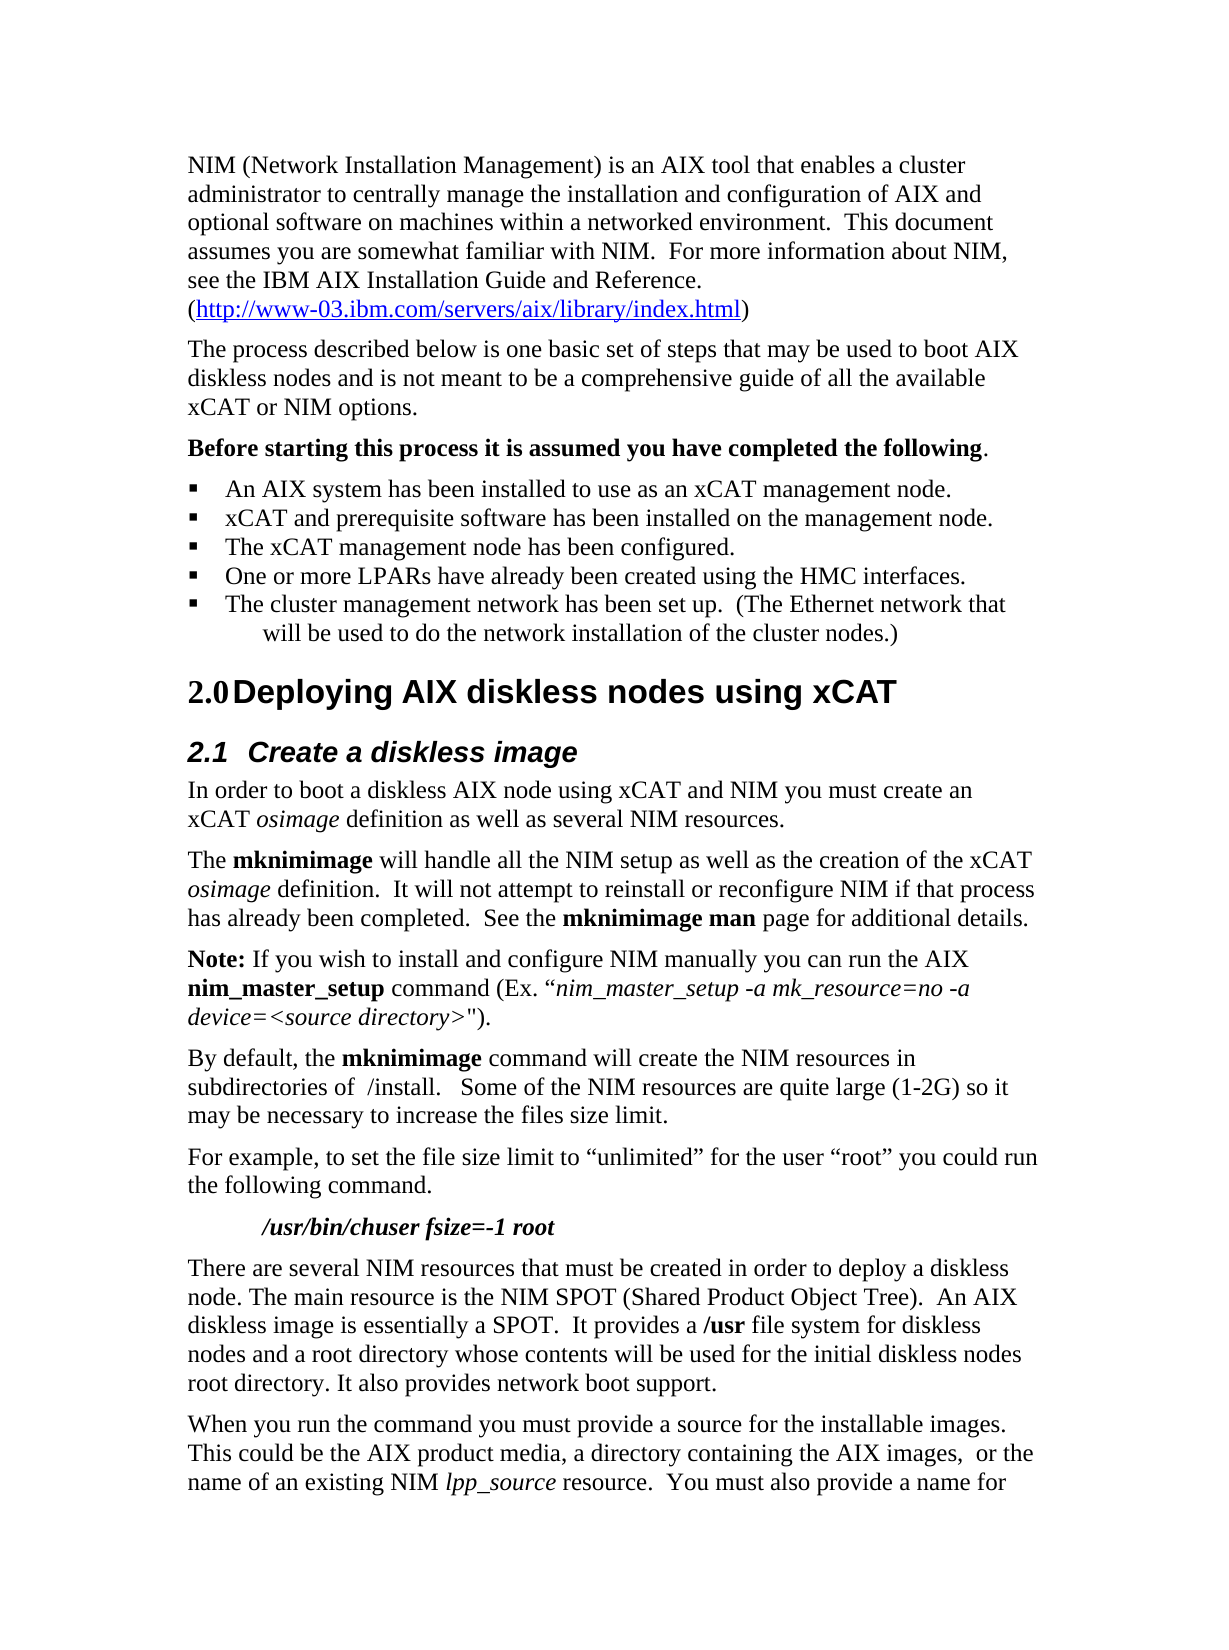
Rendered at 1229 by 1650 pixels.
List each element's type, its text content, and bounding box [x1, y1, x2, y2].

text In order to boot a diskless AIX node using xCAT and NIM you must create an xCAT osimage definition as well as several NIM resources. [187, 775, 1041, 833]
subtitle Deploying AIX diskless nodes using xCAT [187, 672, 1041, 711]
list An AIX system has been installed to use as an xCAT management node. [187, 474, 1041, 503]
text Before starting this process it is assumed you have completed the following. [187, 433, 1041, 462]
text When you run the command you must provide a source for the installable images. This could be the AIX product media, a directory containing the AIX images, or the name of an existing NIM lpp_source resource. You must also provide a name for [187, 1409, 1041, 1495]
text Note: If you wish to install and configure NIM manually you can run the AIX nim_master_setup command (Ex. “nim_master_setup -a mk_resource=no -a device=<source directory>"). [187, 944, 1041, 1030]
list xCAT and prerequisite software has been installed on the management node. [187, 503, 1041, 532]
list One or more LPARs have already been created using the HMC interfaces. [187, 561, 1041, 589]
text For example, to set the file size limit to “unlimited” for the user “root” you could run the following command. [187, 1142, 1041, 1199]
list The cluster management network has been set up. (The Ethernet network that will be used to do the network installation of the cluster nodes.) [187, 589, 1041, 647]
text The mknimimage will handle all the NIM setup as well as the creation of the xCAT osimage definition. It will not attempt to reinstall or reconfigure NIM if that process has already been completed. See the mknimimage man page for additional details. [187, 845, 1041, 932]
text The process described below is one basic set of steps that may be used to boot AIX diskless nodes and is not meant to be a comprehensive guide of all the available xCAT or NIM options. [187, 334, 1041, 421]
subtitle Create a diskless image [187, 736, 1041, 769]
text There are several NIM resources that must be created in order to deploy a diskless node. The main resource is the NIM SPOT (Shared Product Object Tree). An AIX diskless image is essentially a SPOT. It provides a /usr file system for diskless nodes and a root directory whose contents will be used for the initial diskless nodes root directory. It also provides network boot support. [187, 1253, 1041, 1397]
text By default, the mknimimage command will create the NIM resources in subdirectories of /install. Some of the NIM resources are quite large (1-2G) so it may be necessary to increase the files size limit. [187, 1043, 1041, 1129]
text NIM (Network Installation Management) is an AIX tool that enables a cluster administrator to centrally manage the installation and configuration of AIX and optional software on machines within a networked environment. This document assumes you are somewhat familiar with NIM. For more information about NIM, see the IBM AIX Installation Guide and Reference. (http://www-03.ibm.com/servers/aix/library/index.html) [187, 150, 1041, 322]
text /usr/bin/chuser fsize=-1 root [187, 1212, 1041, 1240]
list The xCAT management node has been configured. [187, 532, 1041, 561]
